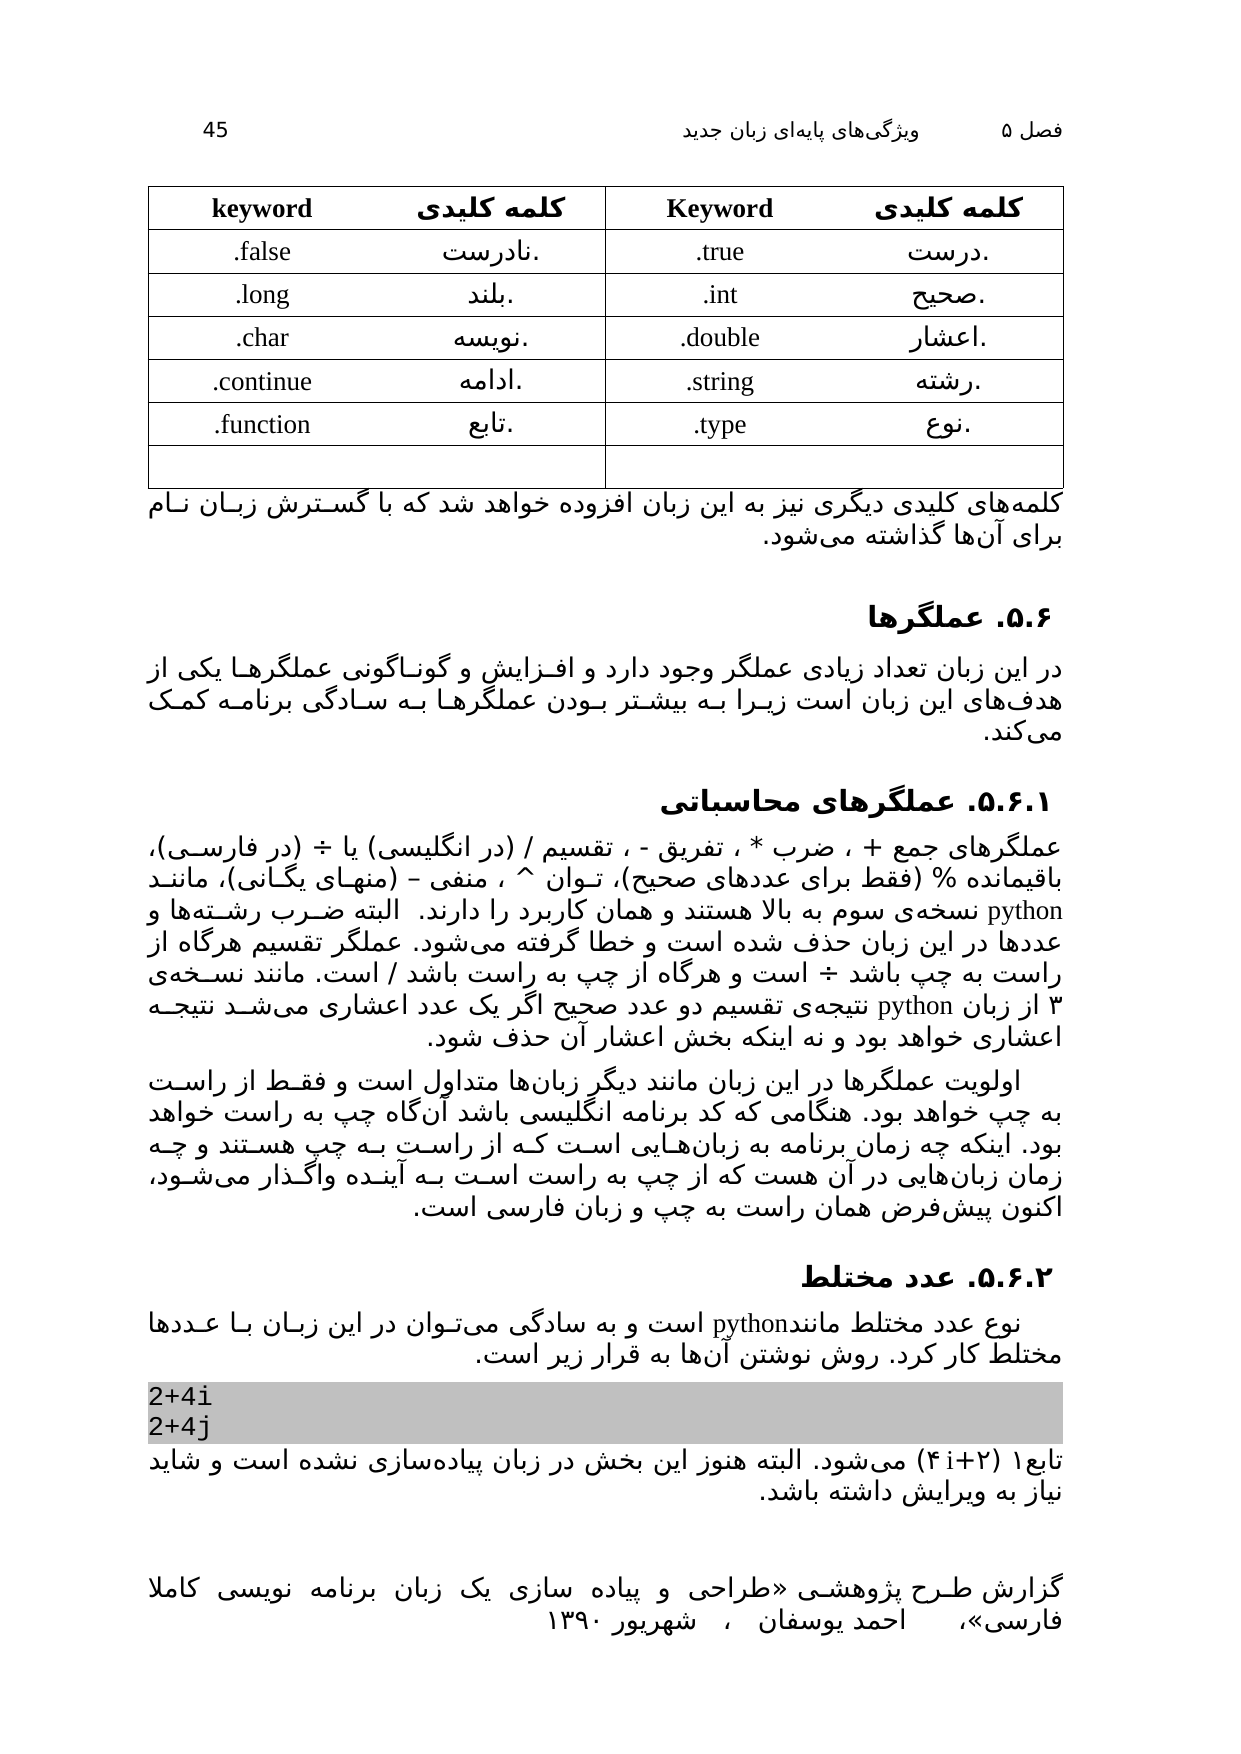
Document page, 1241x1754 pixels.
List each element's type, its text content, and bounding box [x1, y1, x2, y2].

text تابع۱ (۲+۴i) می‌شود. البته هنوز این بخش در زبان پیاده‌سازی نشده است و شاید نیاز به ویرایش داشته باشد. [148, 1444, 1063, 1507]
text نوع عدد مختلط مانندpython است و به سادگی می‌توان در این زبان با عددها مختلط کار کرد. روش نوشتن آن‌ها به قرار زیر است. [148, 1307, 1063, 1370]
table_cell .اعشار [834, 317, 1063, 359]
text در این زبان تعداد زیادی عملگر وجود دارد و افزایش و گوناگونی عملگرها یکی از هدف‌های این زبان است زیرا به بیشتر بودن عملگرها به سادگی برنامه کمک می‌کند. [148, 652, 1063, 747]
table_cell [149, 446, 377, 488]
table_cell .رشته [834, 360, 1063, 402]
table_cell .درست [834, 230, 1063, 272]
table_cell .تابع [377, 403, 605, 445]
table_header کلمه کلیدی [377, 187, 605, 229]
table_cell .صحیح [834, 274, 1063, 316]
subtitle عملگرهای محاسباتی [148, 784, 1063, 818]
table_cell .بلند [377, 274, 605, 316]
table_cell .int [606, 274, 834, 316]
text 2+4j [148, 1413, 1063, 1444]
table_cell .نویسه [377, 317, 605, 359]
text اولویت عملگرها در این زبان مانند دیگر زبان‌ها متداول است و فقط از راست به چپ خواهد بود. هنگامی که کد برنامه انگلیسی باشد آن‌گاه چپ به راست خواهد بود. اینکه چه زمان برنامه به زبان‌هایی است که از راست به چپ هستند و چه زمان زبان‌هایی در آن هست که از چپ به راست است به آینده واگذار می‌شود، اکنون پیش‌فرض همان راست به چپ و زبان فارسی است. [148, 1065, 1063, 1223]
table_header Keyword [606, 187, 834, 229]
table_cell .continue [149, 360, 377, 402]
table_cell .string [606, 360, 834, 402]
text عملگرهای جمع + ، ضرب * ، تفریق - ، تقسیم / (در انگلیسی) یا ÷ (در فارسی)، باقیمانده % (فقط برای عددهای صحیح)، توان ^ ، منفی – (منهای یگانی)، مانند python نسخه‌ی سوم به بالا هستند و همان کاربرد را دارند. البته ضرب رشته‌ها و عددها در این زبان حذف شده است و خطا گرفته می‌شود. عملگر تقسیم هرگاه از راست به چپ باشد ÷ است و هرگاه از چپ به راست باشد / است. مانند نسخه‌ی ۳ از زبان python نتیجه‌ی تقسیم دو عدد صحیح اگر یک عدد اعشاری می‌شد نتیجه اعشاری خواهد بود و نه اینکه بخش اعشار آن حذف شود. [148, 831, 1063, 1052]
table_cell .ادامه [377, 360, 605, 402]
table_cell .true [606, 230, 834, 272]
text کلمه‌های کلیدی دیگری نیز به این زبان افزوده خواهد شد که با گسترش زبان نام برای آن‌ها گذاشته می‌شود. [148, 489, 1063, 551]
subtitle عملگرها [148, 600, 1063, 634]
subtitle عدد مختلط [148, 1260, 1063, 1294]
table_cell .نادرست [377, 230, 605, 272]
table_cell .function [149, 403, 377, 445]
table_cell [377, 446, 605, 488]
table_cell .double [606, 317, 834, 359]
table_cell [834, 446, 1063, 488]
table_header کلمه کلیدی [834, 187, 1063, 229]
table_header keyword [149, 187, 377, 229]
table_cell .false [149, 230, 377, 272]
table_cell .نوع [834, 403, 1063, 445]
text 2+4i [148, 1382, 1063, 1413]
table_cell .type [606, 403, 834, 445]
table_cell .long [149, 274, 377, 316]
table_cell [606, 446, 834, 488]
table_cell .char [149, 317, 377, 359]
